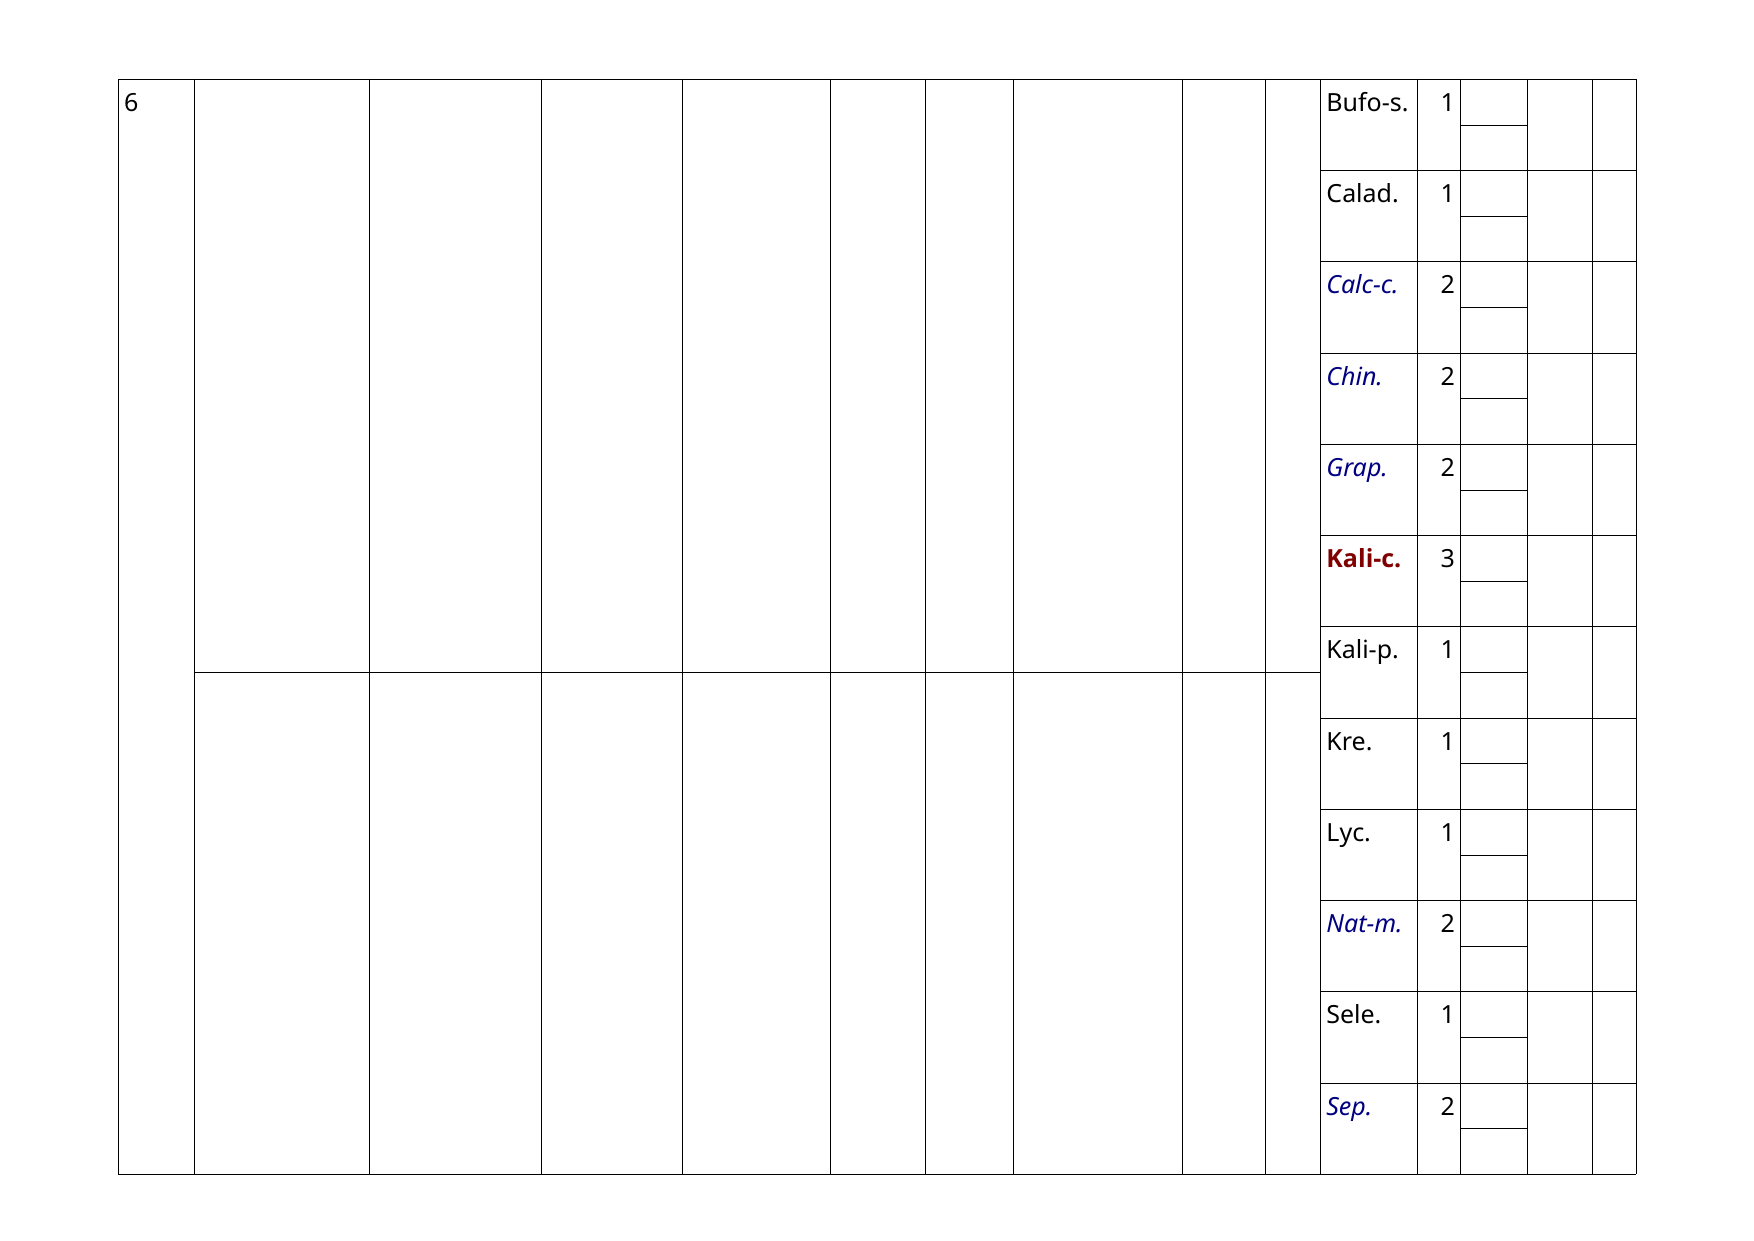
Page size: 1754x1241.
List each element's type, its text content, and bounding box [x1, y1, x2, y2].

table_cell [1528, 171, 1592, 261]
table_cell 2 [1418, 901, 1460, 991]
table_cell [1593, 992, 1636, 1083]
table_cell [1593, 627, 1636, 718]
table_cell [1461, 171, 1527, 216]
table_cell 1 [1418, 80, 1460, 170]
table_cell [195, 80, 369, 672]
table_cell [1528, 354, 1592, 444]
table_cell Kali-c. [1321, 536, 1417, 626]
table_cell [1593, 171, 1636, 261]
table_cell [370, 673, 541, 1174]
table_cell 2 [1418, 262, 1460, 353]
table_cell [1183, 80, 1265, 672]
table_cell [1461, 992, 1527, 1037]
table_cell Calc-c. [1321, 262, 1417, 353]
table_cell Bufo-s. [1321, 80, 1417, 170]
table_cell [1528, 445, 1592, 535]
table_cell [831, 80, 925, 672]
table_cell Nat-m. [1321, 901, 1417, 991]
table_cell [1528, 627, 1592, 718]
table_cell [831, 673, 925, 1174]
table_cell [1461, 445, 1527, 489]
table_cell [1593, 536, 1636, 626]
table_cell [1461, 80, 1527, 124]
table_cell [1461, 262, 1527, 307]
table_cell [1593, 354, 1636, 444]
table_cell [926, 80, 1013, 672]
table_cell [1528, 536, 1592, 626]
table_cell [1461, 491, 1527, 535]
table_cell 2 [1418, 354, 1460, 444]
table_cell [1461, 582, 1527, 626]
table_cell [683, 673, 830, 1174]
table_cell [195, 673, 369, 1174]
table_cell [1461, 126, 1527, 170]
table_cell [1014, 80, 1182, 672]
table_cell [1593, 901, 1636, 991]
table_cell 6 [119, 80, 194, 1174]
table_cell [1528, 810, 1592, 900]
table_cell 1 [1418, 810, 1460, 900]
table_cell [1593, 80, 1636, 170]
table_cell [542, 673, 682, 1174]
table_cell 2 [1418, 445, 1460, 535]
table_cell [1461, 719, 1527, 763]
table_cell [1593, 262, 1636, 353]
table_cell [1461, 354, 1527, 398]
table_cell Sep. [1321, 1084, 1417, 1174]
table_cell [1461, 764, 1527, 809]
table_cell [1461, 308, 1527, 353]
table_cell 1 [1418, 171, 1460, 261]
table_cell Kre. [1321, 719, 1417, 809]
table_cell [542, 80, 682, 672]
table_cell Sele. [1321, 992, 1417, 1083]
table_cell [1528, 262, 1592, 353]
table_cell [1461, 627, 1527, 672]
table_cell [1461, 673, 1527, 718]
table_cell [1461, 856, 1527, 900]
table_cell Chin. [1321, 354, 1417, 444]
table_cell Grap. [1321, 445, 1417, 535]
table_cell [1528, 719, 1592, 809]
table_cell [1528, 1084, 1592, 1174]
table_cell [1528, 80, 1592, 170]
table_cell [926, 673, 1013, 1174]
table_cell [1461, 1084, 1527, 1128]
table_cell [1266, 80, 1320, 672]
table_cell [1461, 1129, 1527, 1174]
table_cell [1593, 1084, 1636, 1174]
table_cell [1461, 947, 1527, 991]
table_cell [1461, 217, 1527, 261]
table_cell [1461, 901, 1527, 946]
table_cell [1461, 536, 1527, 581]
table_cell 2 [1418, 1084, 1460, 1174]
table_cell [1461, 1038, 1527, 1083]
table_cell [1461, 810, 1527, 854]
table_cell [1266, 673, 1320, 1174]
table_cell [370, 80, 541, 672]
table_cell [1593, 719, 1636, 809]
table_cell [1461, 399, 1527, 444]
table_cell [1593, 445, 1636, 535]
table_cell Calad. [1321, 171, 1417, 261]
table_cell [1528, 992, 1592, 1083]
table_cell [1528, 901, 1592, 991]
table_cell 1 [1418, 627, 1460, 718]
table_cell Lyc. [1321, 810, 1417, 900]
table_cell [683, 80, 830, 672]
table_cell [1183, 673, 1265, 1174]
table_cell [1014, 673, 1182, 1174]
table_cell [1593, 810, 1636, 900]
table_cell 3 [1418, 536, 1460, 626]
table_cell Kali-p. [1321, 627, 1417, 718]
table_cell 1 [1418, 992, 1460, 1083]
table_cell 1 [1418, 719, 1460, 809]
